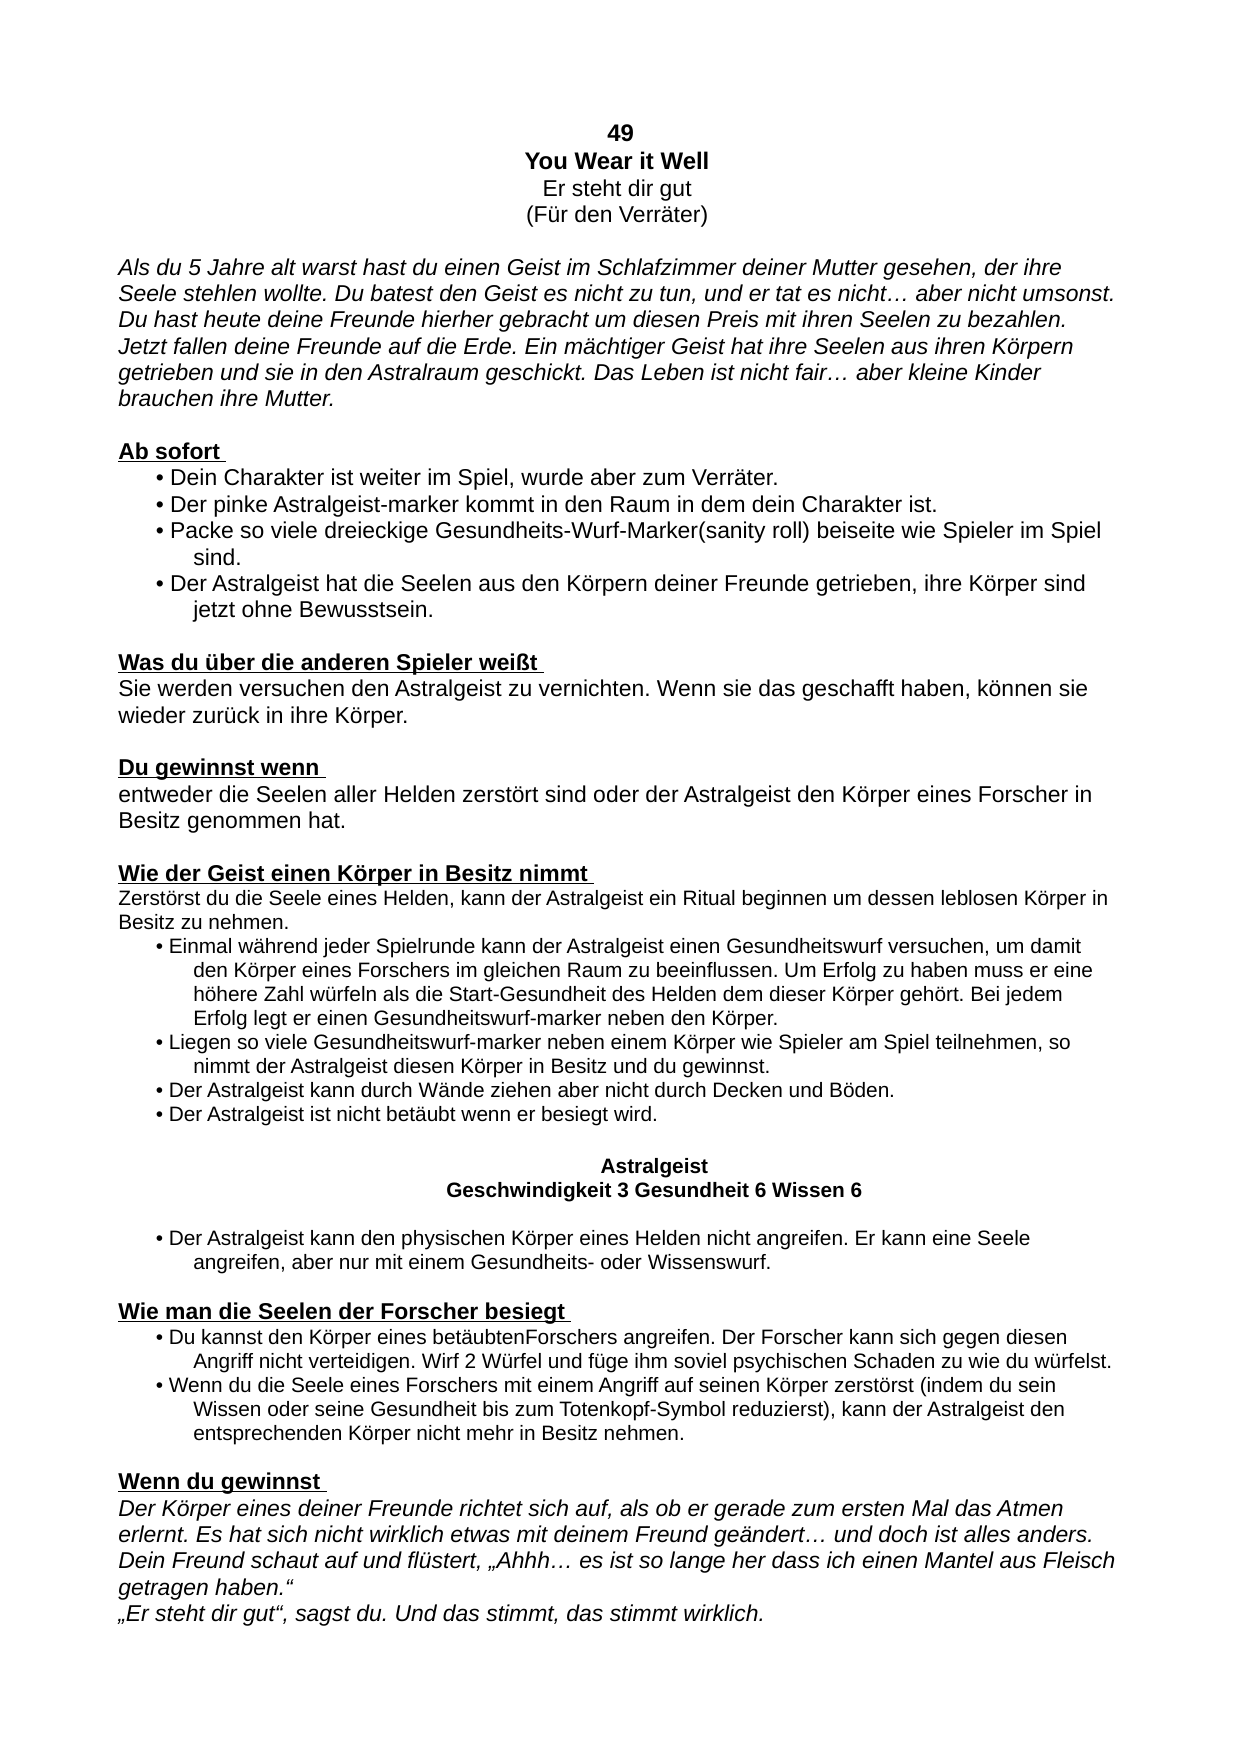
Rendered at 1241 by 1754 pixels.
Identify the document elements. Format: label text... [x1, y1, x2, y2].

text • Der Astralgeist kann den physischen Körper eines Helden nicht angreifen. Er kann eine Seele angreifen, aber nur mit einem Gesundheits- oder Wissenswurf. [156, 1226, 1122, 1274]
text (Für den Verräter) [118, 201, 1122, 227]
text Wenn du gewinnst [118, 1468, 1122, 1494]
text • Der Astralgeist kann durch Wände ziehen aber nicht durch Decken und Böden. [156, 1078, 1122, 1102]
text Du gewinnst wenn [118, 754, 1122, 781]
text Jetzt fallen deine Freunde auf die Erde. Ein mächtiger Geist hat ihre Seelen aus ihren Körpern getrieben und sie in den Astralraum geschickt. Das Leben ist nicht fair… aber kleine Kinder brauchen ihre Mutter. [118, 333, 1122, 412]
text • Packe so viele dreieckige Gesundheits-Wurf-Marker(sanity roll) beiseite wie Spieler im Spiel sind. [156, 517, 1122, 570]
text Als du 5 Jahre alt warst hast du einen Geist im Schlafzimmer deiner Mutter gesehen, der ihre Seele stehlen wollte. Du batest den Geist es nicht zu tun, und er tat es nicht… aber nicht umsonst. Du hast heute deine Freunde hierher gebracht um diesen Preis mit ihren Seelen zu bezahlen. [118, 253, 1122, 333]
text „Er steht dir gut“, sagst du. Und das stimmt, das stimmt wirklich. [118, 1600, 1122, 1626]
text Was du über die anderen Spieler weißt [118, 649, 1122, 675]
text Er steht dir gut [118, 174, 1122, 201]
text You Wear it Well [118, 147, 1122, 174]
text 49 [118, 118, 1122, 147]
text • Dein Charakter ist weiter im Spiel, wurde aber zum Verräter. [156, 464, 1122, 491]
text Wie man die Seelen der Forscher besiegt [118, 1298, 1122, 1324]
text Zerstörst du die Seele eines Helden, kann der Astralgeist ein Ritual beginnen um dessen leblosen Körper in Besitz zu nehmen. [118, 886, 1122, 934]
text • Der pinke Astralgeist-marker kommt in den Raum in dem dein Charakter ist. [156, 491, 1122, 517]
text Sie werden versuchen den Astralgeist zu vernichten. Wenn sie das geschafft haben, können sie wieder zurück in ihre Körper. [118, 675, 1122, 728]
text entweder die Seelen aller Helden zerstört sind oder der Astralgeist den Körper eines Forscher in Besitz genommen hat. [118, 781, 1122, 833]
text • Du kannst den Körper eines betäubtenForschers angreifen. Der Forscher kann sich gegen diesen Angriff nicht verteidigen. Wirf 2 Würfel und füge ihm soviel psychischen Schaden zu wie du würfelst. [156, 1324, 1122, 1372]
text Der Körper eines deiner Freunde richtet sich auf, als ob er gerade zum ersten Mal das Atmen erlernt. Es hat sich nicht wirklich etwas mit deinem Freund geändert… und doch ist alles anders. Dein Freund schaut auf und flüstert, „Ahhh… es ist so lange her dass ich einen Mantel aus Fleisch getragen haben.“ [118, 1494, 1122, 1600]
text Geschwindigkeit 3 Gesundheit 6 Wissen 6 [118, 1178, 1122, 1202]
text • Der Astralgeist hat die Seelen aus den Körpern deiner Freunde getrieben, ihre Körper sind jetzt ohne Bewusstsein. [156, 570, 1122, 622]
text Astralgeist [118, 1154, 1122, 1178]
text Ab sofort [118, 438, 1122, 464]
text • Wenn du die Seele eines Forschers mit einem Angriff auf seinen Körper zerstörst (indem du sein Wissen oder seine Gesundheit bis zum Totenkopf-Symbol reduzierst), kann der Astralgeist den entsprechenden Körper nicht mehr in Besitz nehmen. [156, 1372, 1122, 1444]
text • Liegen so viele Gesundheitswurf-marker neben einem Körper wie Spieler am Spiel teilnehmen, so nimmt der Astralgeist diesen Körper in Besitz und du gewinnst. [156, 1030, 1122, 1078]
text Wie der Geist einen Körper in Besitz nimmt [118, 860, 1122, 886]
text • Der Astralgeist ist nicht betäubt wenn er besiegt wird. [156, 1102, 1122, 1126]
text • Einmal während jeder Spielrunde kann der Astralgeist einen Gesundheitswurf versuchen, um damit den Körper eines Forschers im gleichen Raum zu beeinflussen. Um Erfolg zu haben muss er eine höhere Zahl würfeln als die Start-Gesundheit des Helden dem dieser Körper gehört. Bei jedem Erfolg legt er einen Gesundheitswurf-marker neben den Körper. [156, 934, 1122, 1030]
